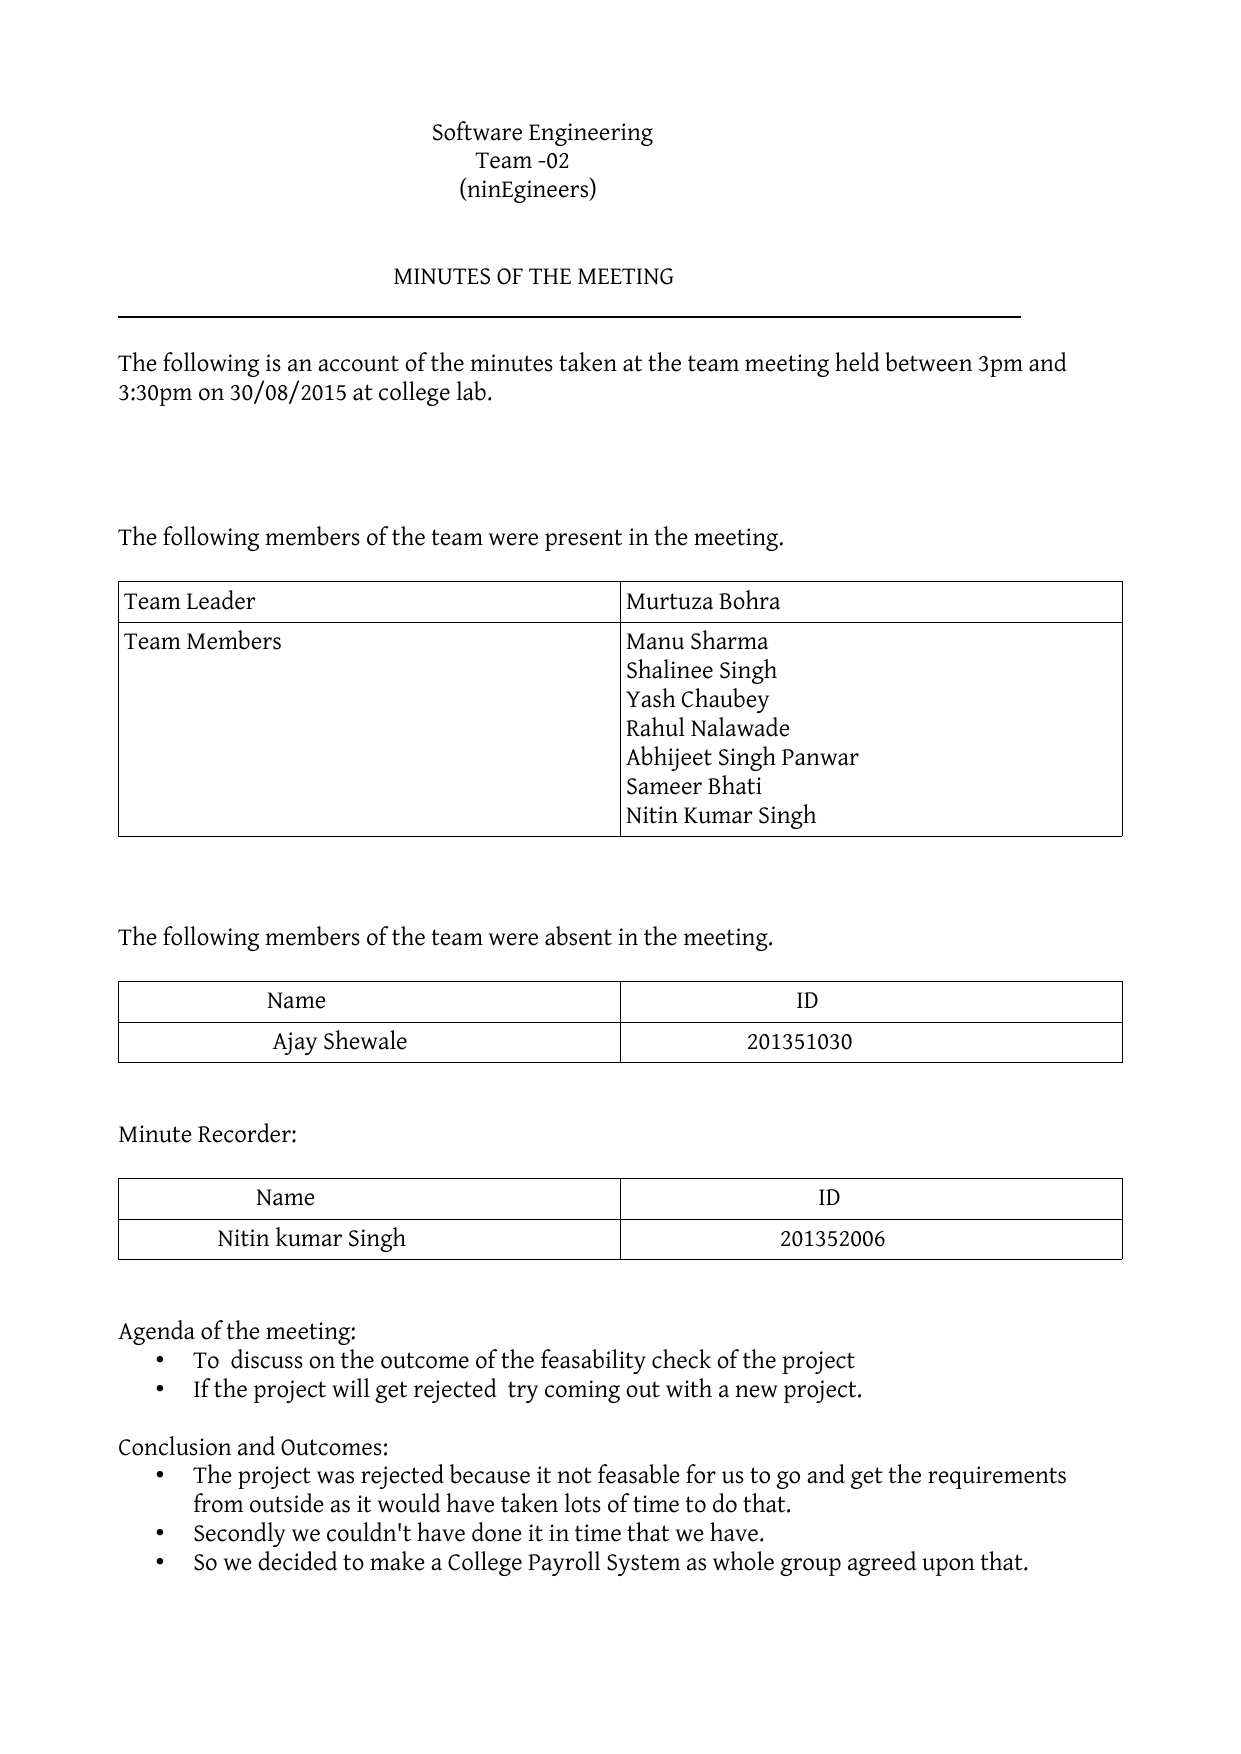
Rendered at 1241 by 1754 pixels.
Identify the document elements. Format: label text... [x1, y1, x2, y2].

table_header Murtuza Bohra [621, 582, 1122, 622]
list The project was rejected because it not feasable for us to go and get the requirements from outside as it would have taken lots of time to do that. [156, 1462, 1122, 1520]
table_header ID [621, 1179, 1122, 1219]
table_header Name [119, 1179, 620, 1219]
text The following members of the team were present in the meeting. [118, 523, 1122, 552]
table_cell 201352006 [621, 1220, 1122, 1259]
list If the project will get rejected try coming out with a new project. [156, 1375, 1122, 1404]
table_header Name [119, 982, 620, 1022]
list So we decided to make a College Payroll System as whole group agreed upon that. [156, 1549, 1122, 1578]
table_header Team Leader [119, 582, 620, 622]
table_cell Manu Sharma Shalinee Singh Yash Chaubey Rahul Nalawade Abhijeet Singh Panwar Sameer Bhati Nitin Kumar Singh [621, 623, 1122, 836]
text Minute Recorder: [118, 1120, 1122, 1149]
list To discuss on the outcome of the feasability check of the project [156, 1346, 1122, 1375]
text Team -02 [118, 147, 1122, 176]
text (ninEgineers) [118, 176, 1122, 205]
text The following members of the team were absent in the meeting. [118, 923, 1122, 952]
table_cell 201351030 [621, 1023, 1122, 1062]
table_cell Nitin kumar Singh [119, 1220, 620, 1259]
list Secondly we couldn't have done it in time that we have. [156, 1520, 1122, 1549]
table_header ID [621, 982, 1122, 1022]
table_cell Ajay Shewale [119, 1023, 620, 1062]
text Conclusion and Outcomes: [118, 1433, 1122, 1462]
text Software Engineering [118, 118, 1122, 147]
text MINUTES OF THE MEETING [118, 263, 1122, 292]
text Agenda of the meeting: [118, 1317, 1122, 1346]
text The following is an account of the minutes taken at the team meeting held between 3pm and 3:30pm on 30/08/2015 at college lab. [118, 350, 1122, 408]
table_cell Team Members [119, 623, 620, 836]
